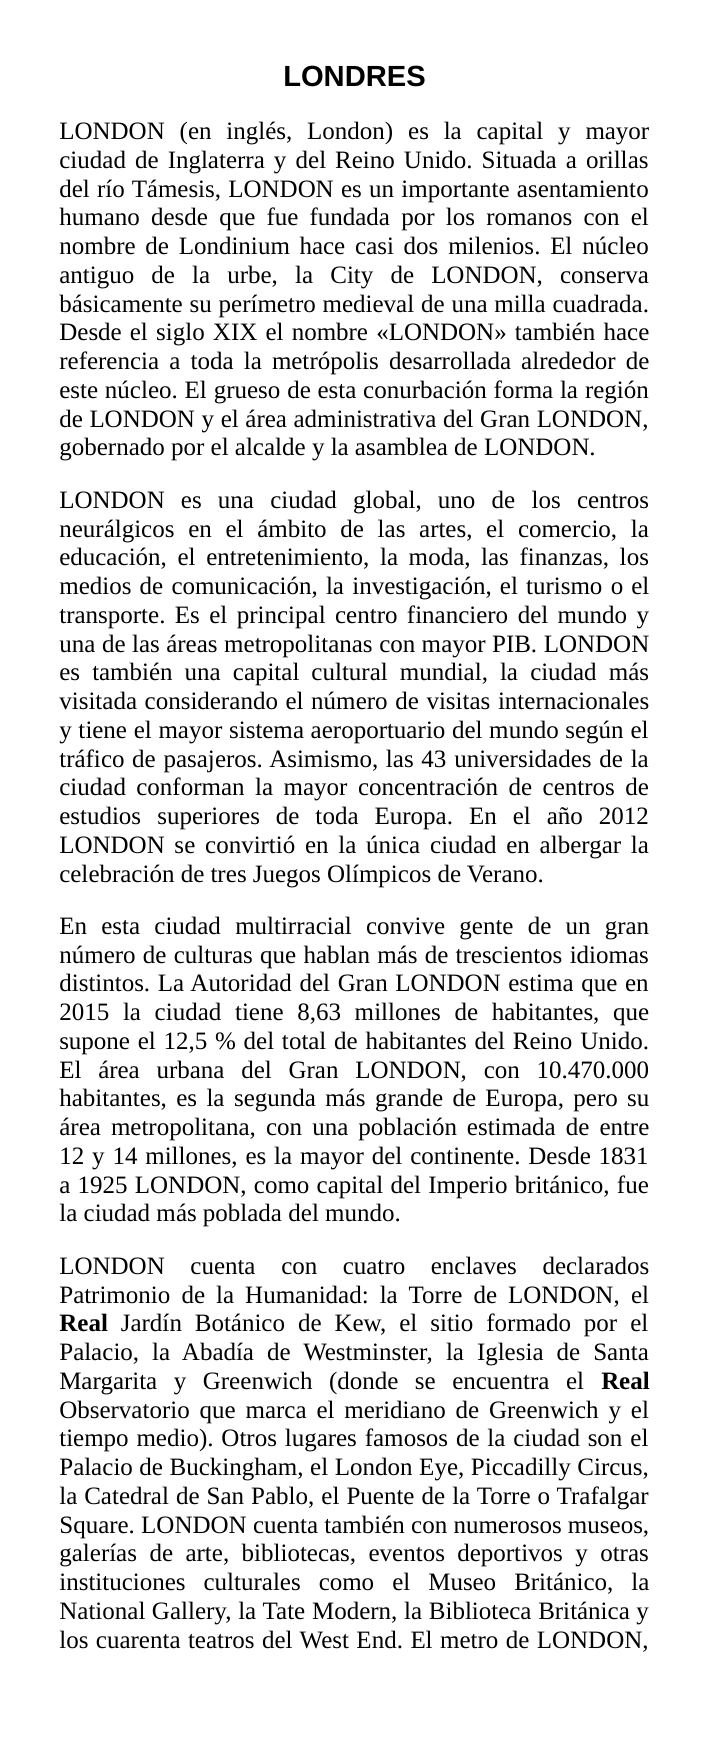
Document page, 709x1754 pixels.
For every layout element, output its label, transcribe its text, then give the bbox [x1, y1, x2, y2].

text LONDRES [59, 59, 649, 93]
text LONDON (en inglés, London) es la capital y mayor ciudad de Inglaterra y del Reino Unido. Situada a orillas del río Támesis, LONDON es un importante asentamiento humano desde que fue fundada por los romanos con el nombre de Londinium hace casi dos milenios. El núcleo antiguo de la urbe, la City de LONDON, conserva básicamente su perímetro medieval de una milla cuadrada. Desde el siglo XIX el nombre «LONDON» también hace referencia a toda la metrópolis desarrollada alrededor de este núcleo. El grueso de esta conurbación forma la región de LONDON y el área administrativa del Gran LONDON, gobernado por el alcalde y la asamblea de LONDON. [59, 116, 649, 461]
text LONDON es una ciudad global, uno de los centros neurálgicos en el ámbito de las artes, el comercio, la educación, el entretenimiento, la moda, las finanzas, los medios de comunicación, la investigación, el turismo o el transporte. Es el principal centro financiero del mundo y una de las áreas metropolitanas con mayor PIB. LONDON es también una capital cultural mundial, la ciudad más visitada considerando el número de visitas internacionales y tiene el mayor sistema aeroportuario del mundo según el tráfico de pasajeros. Asimismo, las 43 universidades de la ciudad conforman la mayor concentración de centros de estudios superiores de toda Europa. En el año 2012 LONDON se convirtió en la única ciudad en albergar la celebración de tres Juegos Olímpicos de Verano. [59, 485, 649, 887]
text En esta ciudad multirracial convive gente de un gran número de culturas que hablan más de trescientos idiomas distintos. La Autoridad del Gran LONDON estima que en 2015 la ciudad tiene 8,63 millones de habitantes, que supone el 12,5 % del total de habitantes del Reino Unido. El área urbana del Gran LONDON, con 10.470.000 habitantes, es la segunda más grande de Europa, pero su área metropolitana, con una población estimada de entre 12 y 14 millones, es la mayor del continente. Desde 1831 a 1925 LONDON, como capital del Imperio británico, fue la ciudad más poblada del mundo. [59, 911, 649, 1227]
text LONDON cuenta con cuatro enclaves declarados Patrimonio de la Humanidad: la Torre de LONDON, el Real Jardín Botánico de Kew, el sitio formado por el Palacio, la Abadía de Westminster, la Iglesia de Santa Margarita y Greenwich (donde se encuentra el Real Observatorio que marca el meridiano de Greenwich y el tiempo medio). Otros lugares famosos de la ciudad son el Palacio de Buckingham, el London Eye, Piccadilly Circus, la Catedral de San Pablo, el Puente de la Torre o Trafalgar Square. LONDON cuenta también con numerosos museos, galerías de arte, bibliotecas, eventos deportivos y otras instituciones culturales como el Museo Británico, la National Gallery, la Tate Modern, la Biblioteca Británica y los cuarenta teatros del West End. El metro de LONDON, [59, 1251, 649, 1653]
